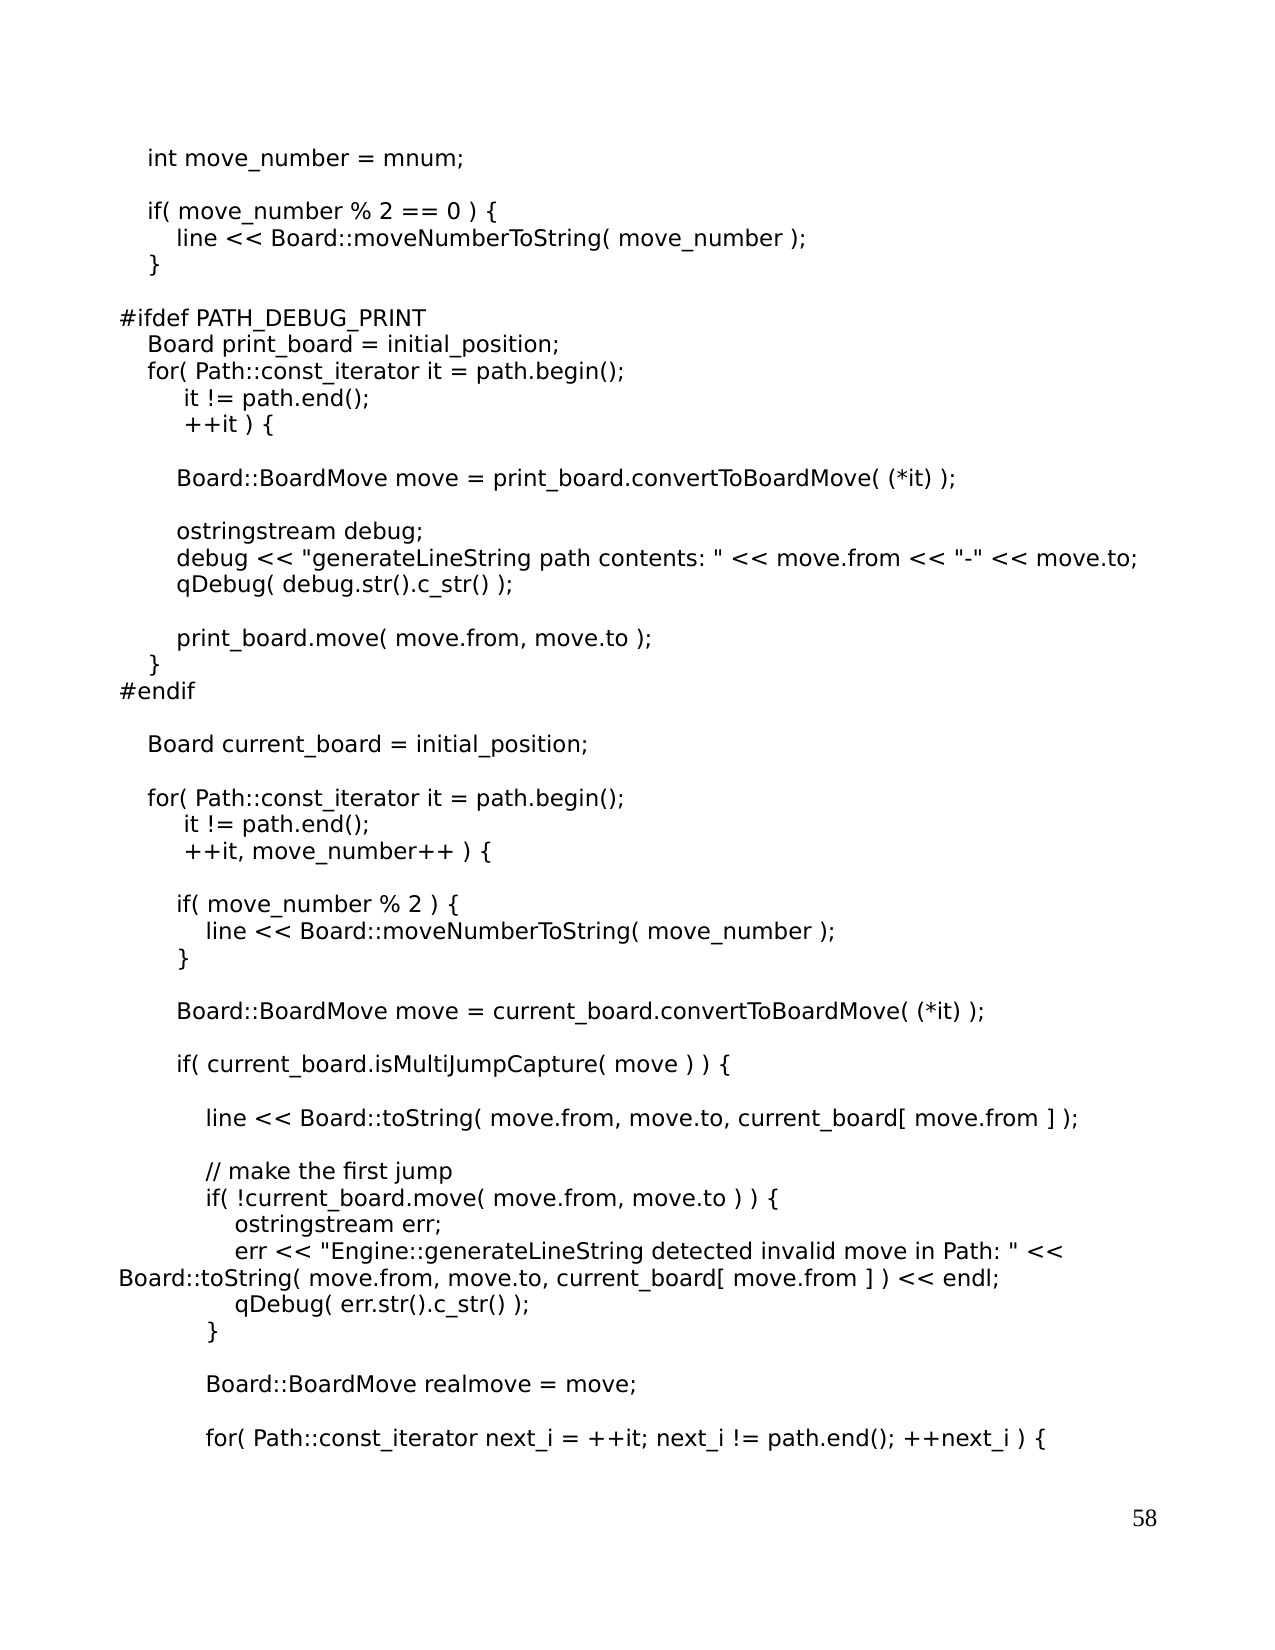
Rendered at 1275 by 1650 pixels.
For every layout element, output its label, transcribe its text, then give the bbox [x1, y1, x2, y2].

text for( Path::const_iterator next_i = ++it; next_i != path.end(); ++next_i ) { [118, 1425, 1157, 1451]
text Board::BoardMove move = print_board.convertToBoardMove( (*it) ); [118, 465, 1157, 491]
text it != path.end(); [118, 811, 1157, 838]
text } [118, 1318, 1157, 1345]
text #endif [118, 678, 1157, 705]
text Board current_board = initial_position; [118, 731, 1157, 758]
text Board::BoardMove realmove = move; [118, 1371, 1157, 1398]
text if( move_number % 2 == 0 ) { [118, 198, 1157, 225]
text if( move_number % 2 ) { [118, 891, 1157, 918]
text qDebug( debug.str().c_str() ); [118, 571, 1157, 598]
text ++it ) { [118, 411, 1157, 438]
text } [118, 945, 1157, 971]
text } [118, 651, 1157, 678]
text err << "Engine::generateLineString detected invalid move in Path: " << Board::toString( move.from, move.to, current_board[ move.from ] ) << endl; [118, 1238, 1157, 1291]
text ostringstream debug; [118, 518, 1157, 545]
text } [118, 251, 1157, 278]
text line << Board::toString( move.from, move.to, current_board[ move.from ] ); [118, 1105, 1157, 1131]
text #ifdef PATH_DEBUG_PRINT [118, 305, 1157, 331]
text for( Path::const_iterator it = path.begin(); [118, 785, 1157, 811]
text ostringstream err; [118, 1211, 1157, 1238]
text qDebug( err.str().c_str() ); [118, 1291, 1157, 1318]
text it != path.end(); [118, 385, 1157, 411]
text ++it, move_number++ ) { [118, 838, 1157, 865]
text Board print_board = initial_position; [118, 331, 1157, 358]
text // make the first jump [118, 1158, 1157, 1185]
text Board::BoardMove move = current_board.convertToBoardMove( (*it) ); [118, 998, 1157, 1025]
text int move_number = mnum; [118, 145, 1157, 171]
text if( !current_board.move( move.from, move.to ) ) { [118, 1185, 1157, 1211]
text print_board.move( move.from, move.to ); [118, 625, 1157, 651]
text debug << "generateLineString path contents: " << move.from << "-" << move.to; [118, 545, 1157, 571]
text line << Board::moveNumberToString( move_number ); [118, 918, 1157, 945]
text line << Board::moveNumberToString( move_number ); [118, 225, 1157, 251]
text for( Path::const_iterator it = path.begin(); [118, 358, 1157, 385]
text if( current_board.isMultiJumpCapture( move ) ) { [118, 1051, 1157, 1078]
